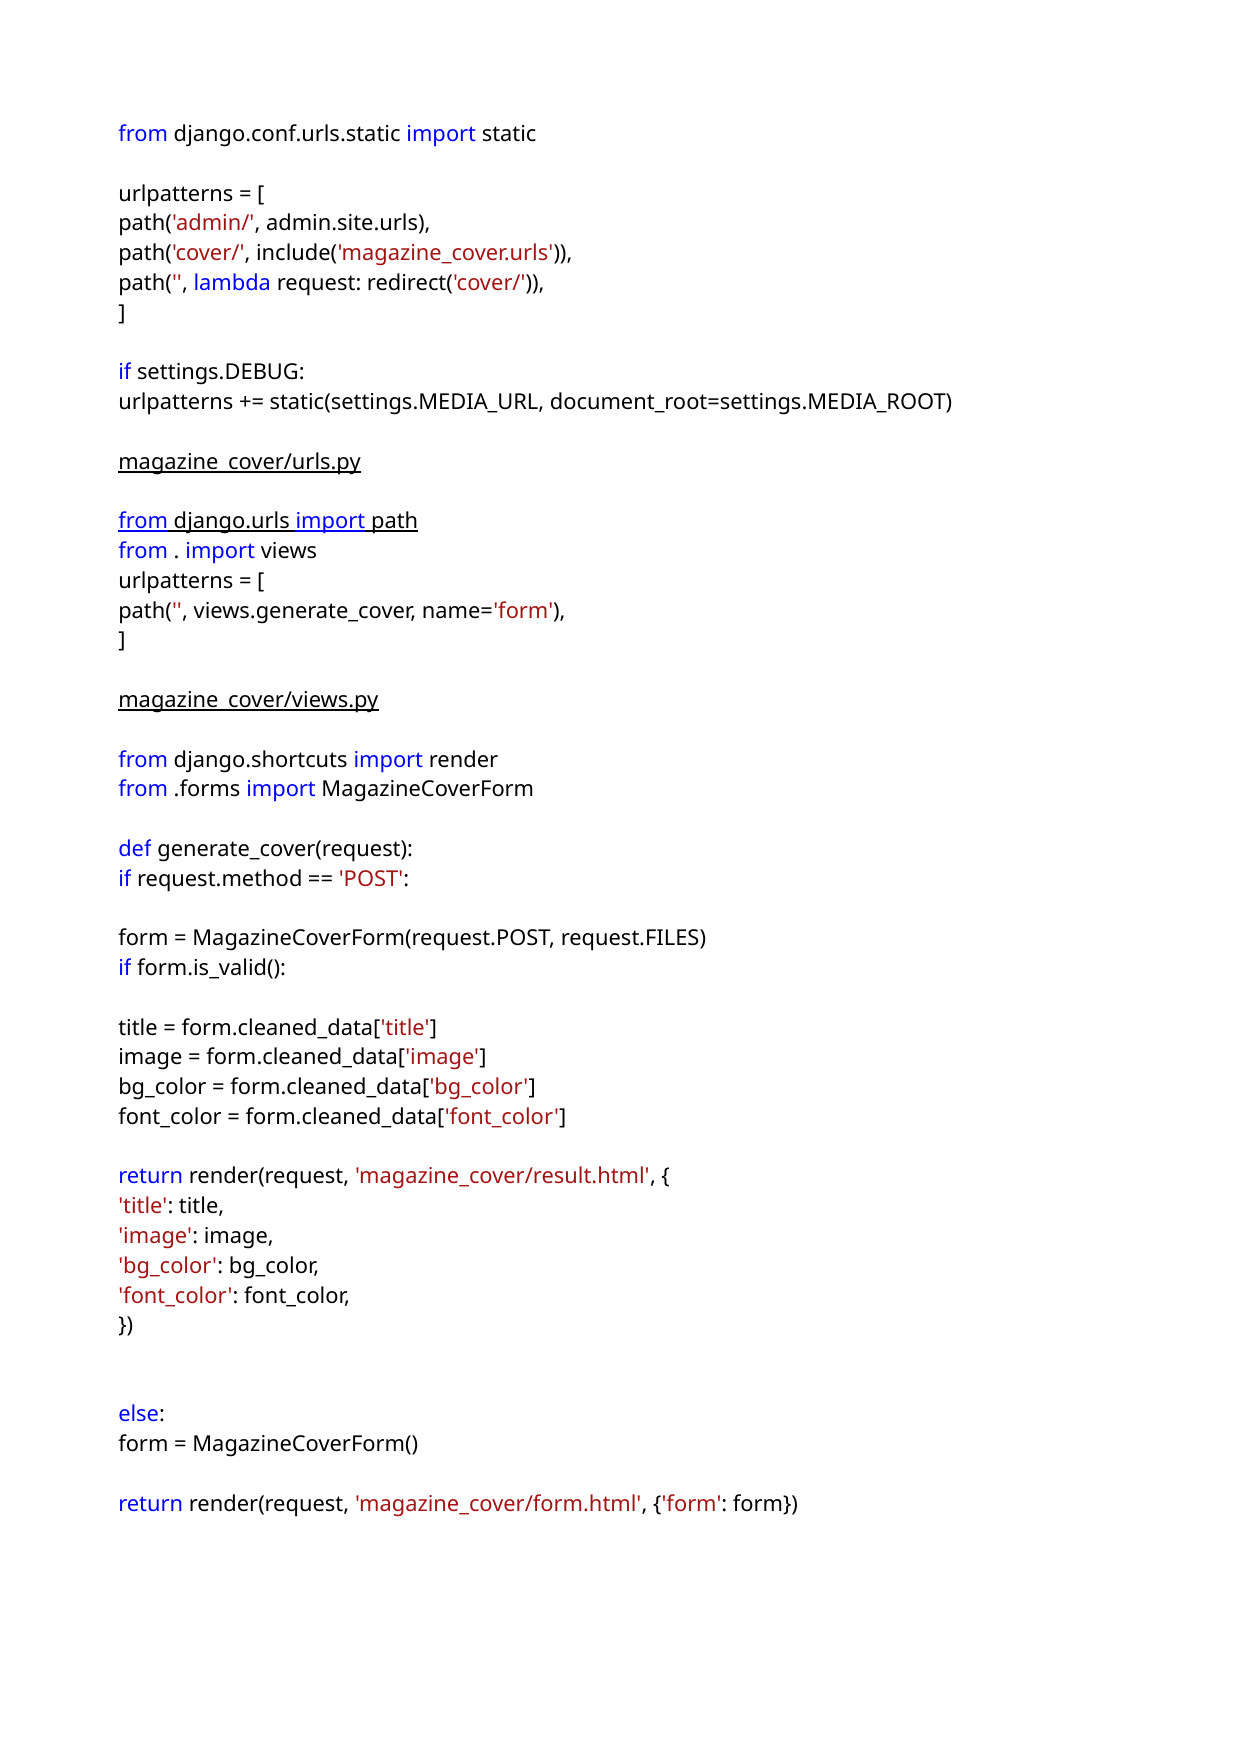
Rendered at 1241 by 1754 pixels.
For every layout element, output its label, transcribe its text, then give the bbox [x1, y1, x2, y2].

text title = form.cleaned_data['title'] [118, 1012, 1122, 1041]
text if request.method == 'POST': [118, 863, 1122, 892]
text 'image': image, [118, 1220, 1122, 1250]
text path('', views.generate_cover, name='form'), [118, 595, 1122, 624]
text 'bg_color': bg_color, [118, 1250, 1122, 1280]
text return render(request, 'magazine_cover/result.html', { [118, 1161, 1122, 1190]
text else: [118, 1398, 1122, 1428]
text from .forms import MagazineCoverForm [118, 773, 1122, 803]
text urlpatterns += static(settings.MEDIA_URL, document_root=settings.MEDIA_ROOT) [118, 386, 1122, 416]
text urlpatterns = [ [118, 565, 1122, 595]
text bg_color = form.cleaned_data['bg_color'] [118, 1071, 1122, 1101]
text urlpatterns = [ [118, 178, 1122, 207]
text 'font_color': font_color, [118, 1280, 1122, 1309]
text font_color = form.cleaned_data['font_color'] [118, 1101, 1122, 1131]
text magazine_cover/urls.py [118, 446, 1122, 476]
text form = MagazineCoverForm(request.POST, request.FILES) [118, 922, 1122, 952]
text }) [118, 1309, 1122, 1339]
text return render(request, 'magazine_cover/form.html', {'form': form}) [118, 1488, 1122, 1518]
text from django.conf.urls.static import static [118, 118, 1122, 148]
text if form.is_valid(): [118, 952, 1122, 982]
text from django.urls import path [118, 505, 1122, 535]
text ] [118, 297, 1122, 327]
text path('', lambda request: redirect('cover/')), [118, 267, 1122, 297]
text path('admin/', admin.site.urls), [118, 207, 1122, 237]
text def generate_cover(request): [118, 833, 1122, 863]
text from . import views [118, 535, 1122, 565]
text ] [118, 624, 1122, 654]
text path('cover/', include('magazine_cover.urls')), [118, 237, 1122, 267]
text form = MagazineCoverForm() [118, 1428, 1122, 1458]
text from django.shortcuts import render [118, 743, 1122, 773]
text 'title': title, [118, 1190, 1122, 1220]
text image = form.cleaned_data['image'] [118, 1041, 1122, 1071]
text magazine_cover/views.py [118, 684, 1122, 714]
text if settings.DEBUG: [118, 356, 1122, 386]
